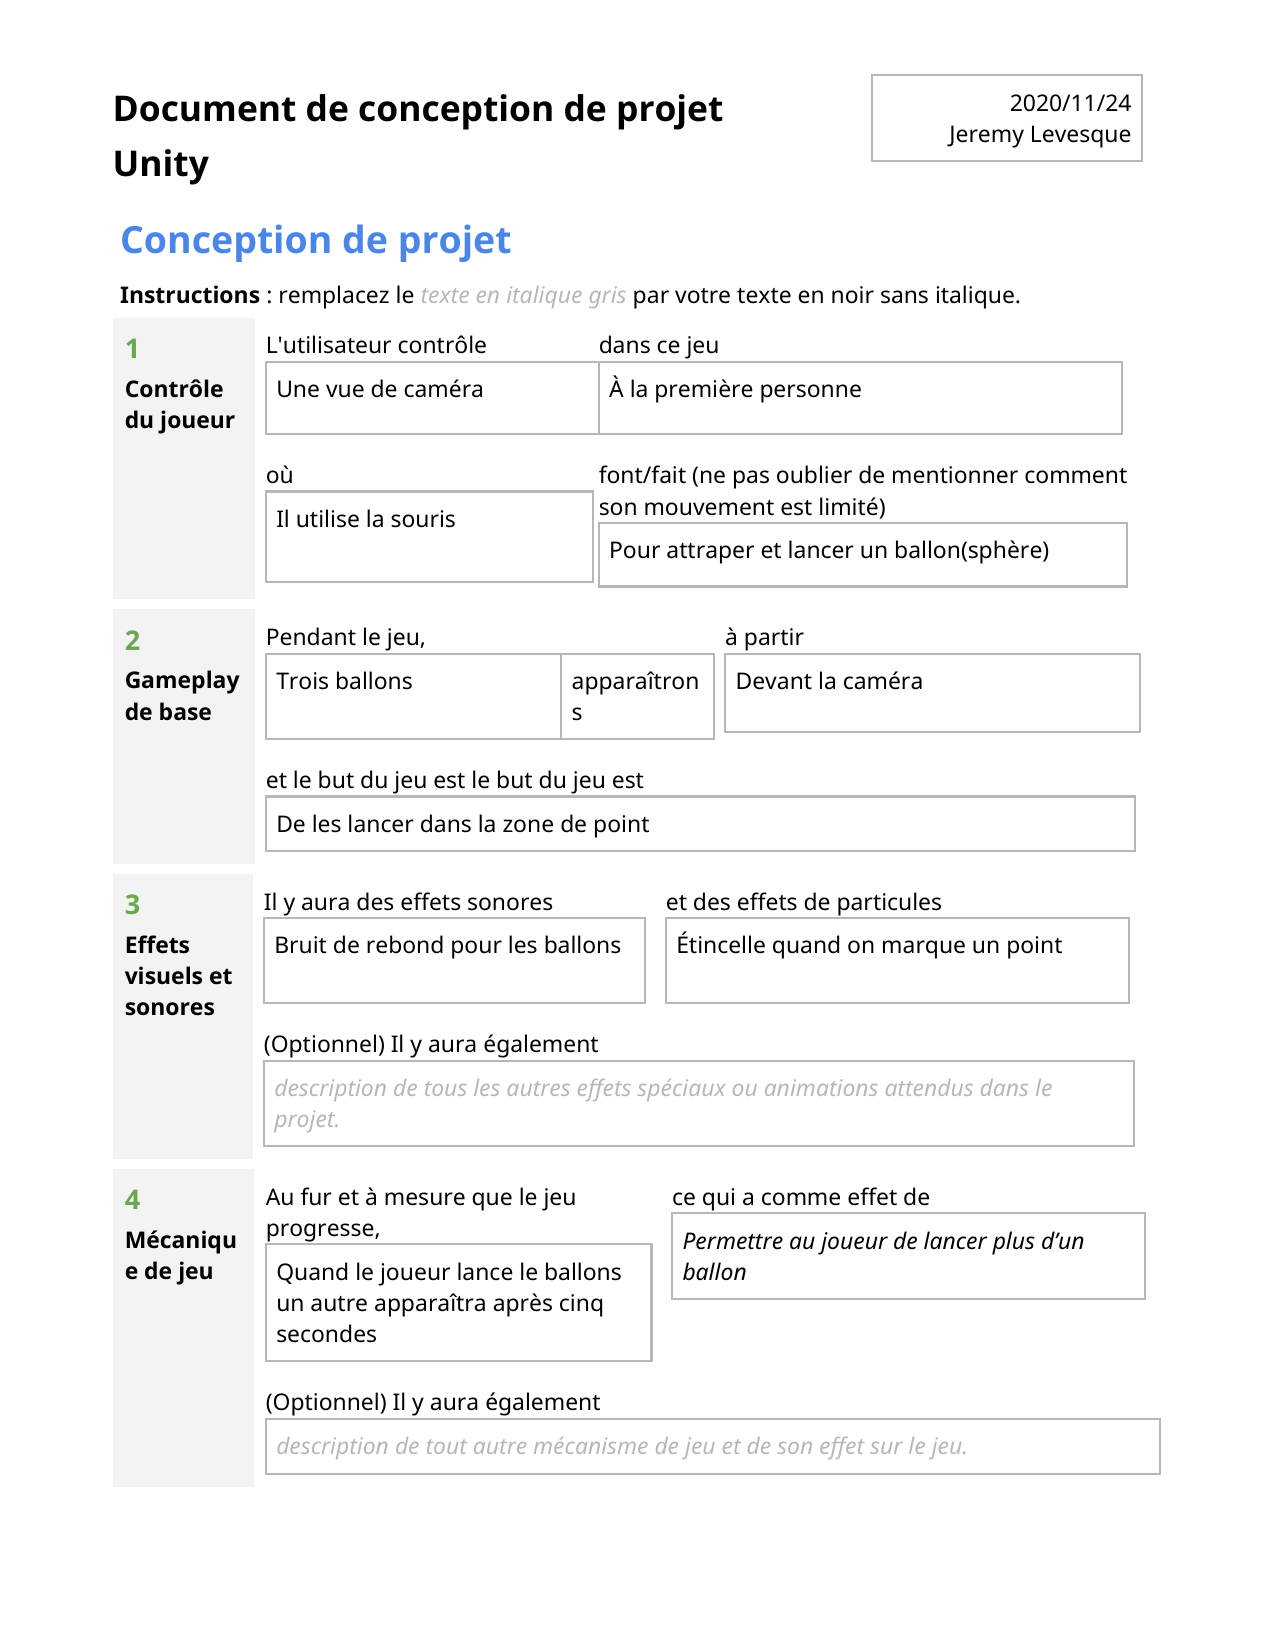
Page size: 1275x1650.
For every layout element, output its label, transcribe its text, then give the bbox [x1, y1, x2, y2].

table_cell (Optionnel) Il y aura également [264, 1016, 1146, 1159]
table_header Trois ballons [267, 655, 560, 738]
table_cell [255, 318, 266, 447]
table_header [820, 57, 1159, 187]
table_header ce qui a comme effet de [672, 1169, 1161, 1374]
table_header et des effets de particules [666, 874, 1146, 1016]
table_cell (Optionnel) Il y aura également [266, 1374, 1161, 1418]
table_header Au fur et à mesure que le jeu progresse, [266, 1169, 672, 1374]
table_header 2 Gameplay de base [113, 609, 255, 864]
table_cell [255, 1374, 266, 1487]
table_header apparaîtrons [562, 655, 713, 738]
table_header Il utilise la souris [267, 493, 592, 581]
table_cell L'utilisateur contrôle [266, 318, 598, 361]
table_header 4 Mécanique de jeu [113, 1169, 254, 1487]
table_cell dans ce jeu [599, 318, 1146, 447]
table_cell et le but du jeu est le but du jeu est [266, 752, 1146, 864]
table_header Permettre au joueur de lancer plus d’un ballon [673, 1214, 1144, 1297]
table_header 3 Effets visuels et sonores [113, 874, 253, 1159]
table_header Une vue de caméra [267, 363, 598, 433]
table_header Devant la caméra [726, 655, 1139, 731]
table_cell [255, 447, 266, 599]
table_header Il y aura des effets sonores [264, 874, 666, 1016]
table_header [255, 609, 266, 752]
table_header Conception de projet Instructions : remplacez le texte en italique gris par votre texte en noir sans italique. [113, 206, 1146, 317]
table_cell 1 Contrôle du joueur [113, 318, 255, 599]
table_header Pendant le jeu, [266, 609, 725, 752]
table_header [255, 1169, 266, 1374]
table_header Pour attraper et lancer un ballon(sphère) [600, 524, 1126, 585]
table_header à partir [725, 609, 1146, 752]
table_header 2020/11/24 Jeremy Levesque [873, 76, 1141, 159]
table_header Quand le joueur lance le ballons un autre apparaîtra après cinq secondes [267, 1245, 650, 1360]
table_cell où [266, 447, 598, 599]
table_cell [255, 752, 266, 864]
table_header description de tout autre mécanisme de jeu et de son effet sur le jeu. [267, 1420, 1159, 1472]
table_cell [266, 1475, 1161, 1487]
table_header Bruit de rebond pour les ballons [265, 919, 644, 1002]
table_header Étincelle quand on marque un point [667, 919, 1128, 1002]
table_cell font/fait (ne pas oublier de mentionner comment son mouvement est limité) [599, 447, 1146, 599]
table_cell [266, 435, 598, 447]
table_header description de tous les autres effets spéciaux ou animations attendus dans le projet. [265, 1062, 1133, 1145]
table_header De les lancer dans la zone de point [267, 798, 1134, 849]
table_header À la première personne [600, 363, 1121, 433]
table_cell [253, 1016, 264, 1159]
table_header Document de conception de projet Unity [113, 57, 820, 187]
table_header [253, 874, 264, 1016]
